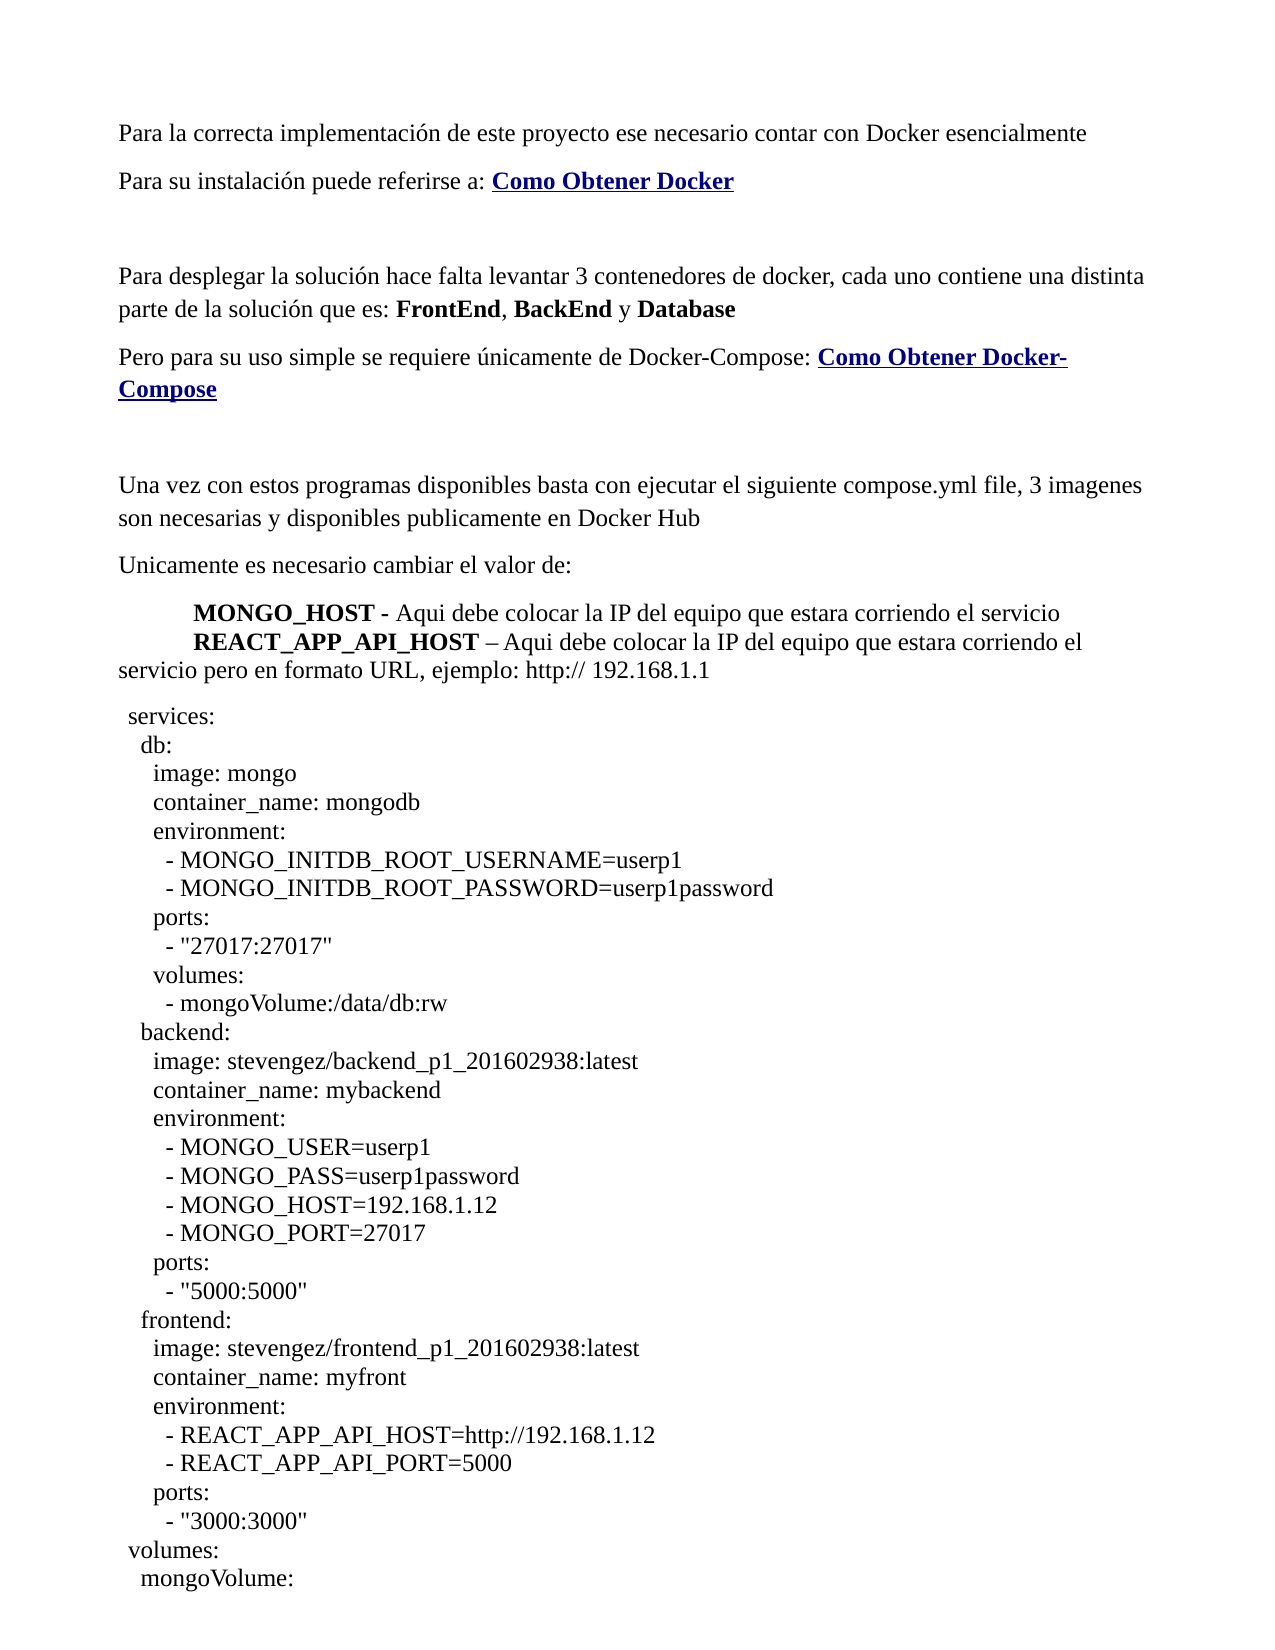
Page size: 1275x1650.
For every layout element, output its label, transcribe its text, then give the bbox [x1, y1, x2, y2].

text REACT_APP_API_HOST – Aqui debe colocar la IP del equipo que estara corriendo el servicio pero en formato URL, ejemplo: http:// 192.168.1.1 [118, 627, 1157, 684]
text Unicamente es necesario cambiar el valor de: [118, 550, 1157, 579]
text Para su instalación puede referirse a: Como Obtener Docker [118, 166, 1157, 194]
text Una vez con estos programas disponibles basta con ejecutar el siguiente compose.yml file, 3 imagenes son necesarias y disponibles publicamente en Docker Hub [118, 470, 1157, 532]
text Pero para su uso simple se requiere únicamente de Docker-Compose: Como Obtener Docker-Compose [118, 342, 1157, 403]
text Para la correcta implementación de este proyecto ese necesario contar con Docker esencialmente [118, 118, 1157, 147]
text MONGO_HOST - Aqui debe colocar la IP del equipo que estara corriendo el servicio [118, 598, 1157, 627]
text Para desplegar la solución hace falta levantar 3 contenedores de docker, cada uno contiene una distinta parte de la solución que es: FrontEnd, BackEnd y Database [118, 261, 1157, 323]
